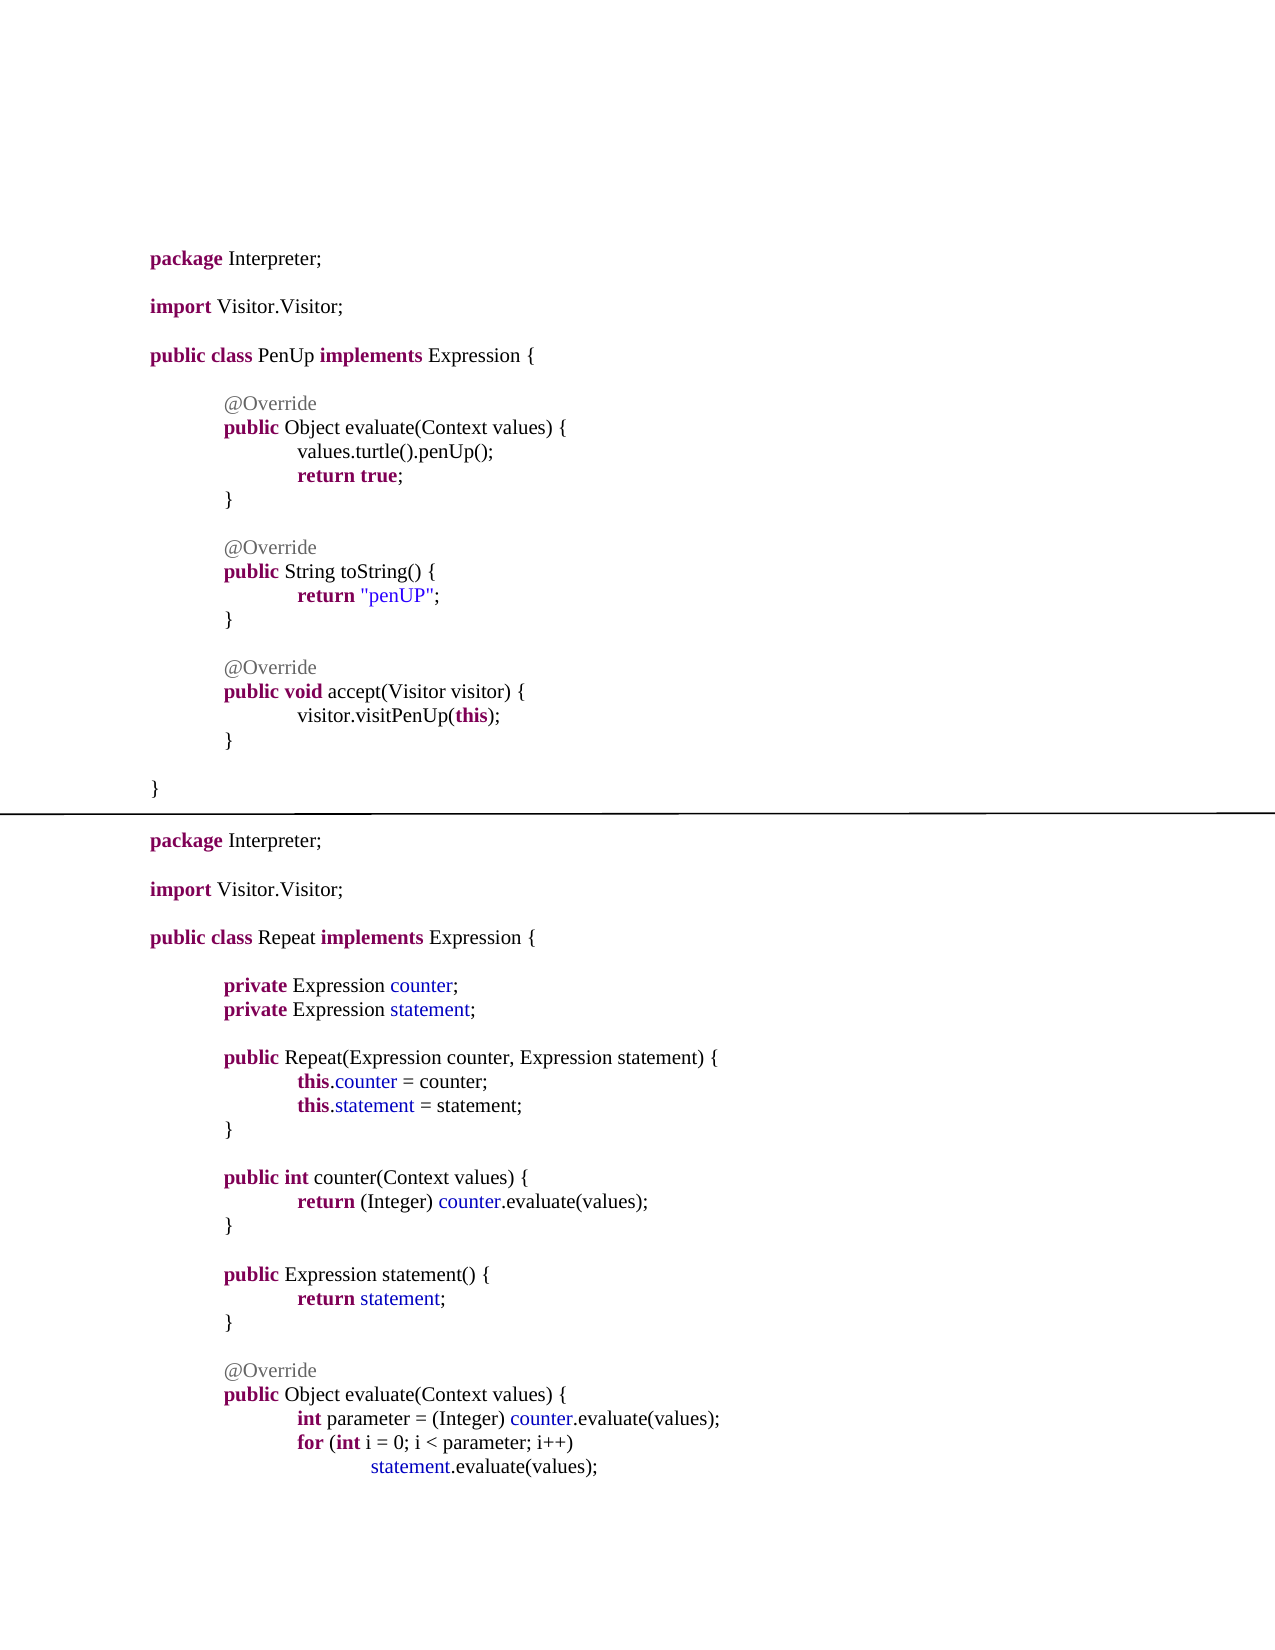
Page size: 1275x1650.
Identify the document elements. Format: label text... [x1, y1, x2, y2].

text return (Integer) counter.evaluate(values); [150, 1189, 1125, 1213]
text public Object evaluate(Context values) { [150, 1382, 1125, 1406]
text public Expression statement() { [150, 1262, 1125, 1286]
text return true; [150, 463, 1125, 487]
text public class PenUp implements Expression { [150, 342, 1125, 367]
text @Override [150, 535, 1125, 559]
text } [150, 487, 1125, 511]
text } [150, 1117, 1125, 1141]
text package Interpreter; [150, 246, 1125, 270]
text @Override [150, 1358, 1125, 1382]
text } [150, 1213, 1125, 1237]
text statement.evaluate(values); [150, 1454, 1125, 1478]
text int parameter = (Integer) counter.evaluate(values); [150, 1406, 1125, 1430]
text import Visitor.Visitor; [150, 877, 1125, 901]
text public int counter(Context values) { [150, 1165, 1125, 1189]
text this.statement = statement; [150, 1093, 1125, 1117]
text public String toString() { [150, 559, 1125, 583]
text } [150, 727, 1125, 752]
text for (int i = 0; i < parameter; i++) [150, 1430, 1125, 1454]
text public Object evaluate(Context values) { [150, 415, 1125, 439]
text public class Repeat implements Expression { [150, 925, 1125, 949]
text package Interpreter; [150, 828, 1125, 852]
text } [150, 1310, 1125, 1334]
text return statement; [150, 1286, 1125, 1310]
text values.turtle().penUp(); [150, 439, 1125, 463]
text import Visitor.Visitor; [150, 294, 1125, 318]
text } [150, 607, 1125, 631]
text this.counter = counter; [150, 1069, 1125, 1093]
text @Override [150, 391, 1125, 415]
text private Expression statement; [150, 997, 1125, 1021]
text } [150, 776, 1125, 800]
text public Repeat(Expression counter, Expression statement) { [150, 1045, 1125, 1069]
text visitor.visitPenUp(this); [150, 703, 1125, 727]
text private Expression counter; [150, 973, 1125, 997]
text public void accept(Visitor visitor) { [150, 679, 1125, 703]
text return "penUP"; [150, 583, 1125, 607]
text @Override [150, 655, 1125, 679]
